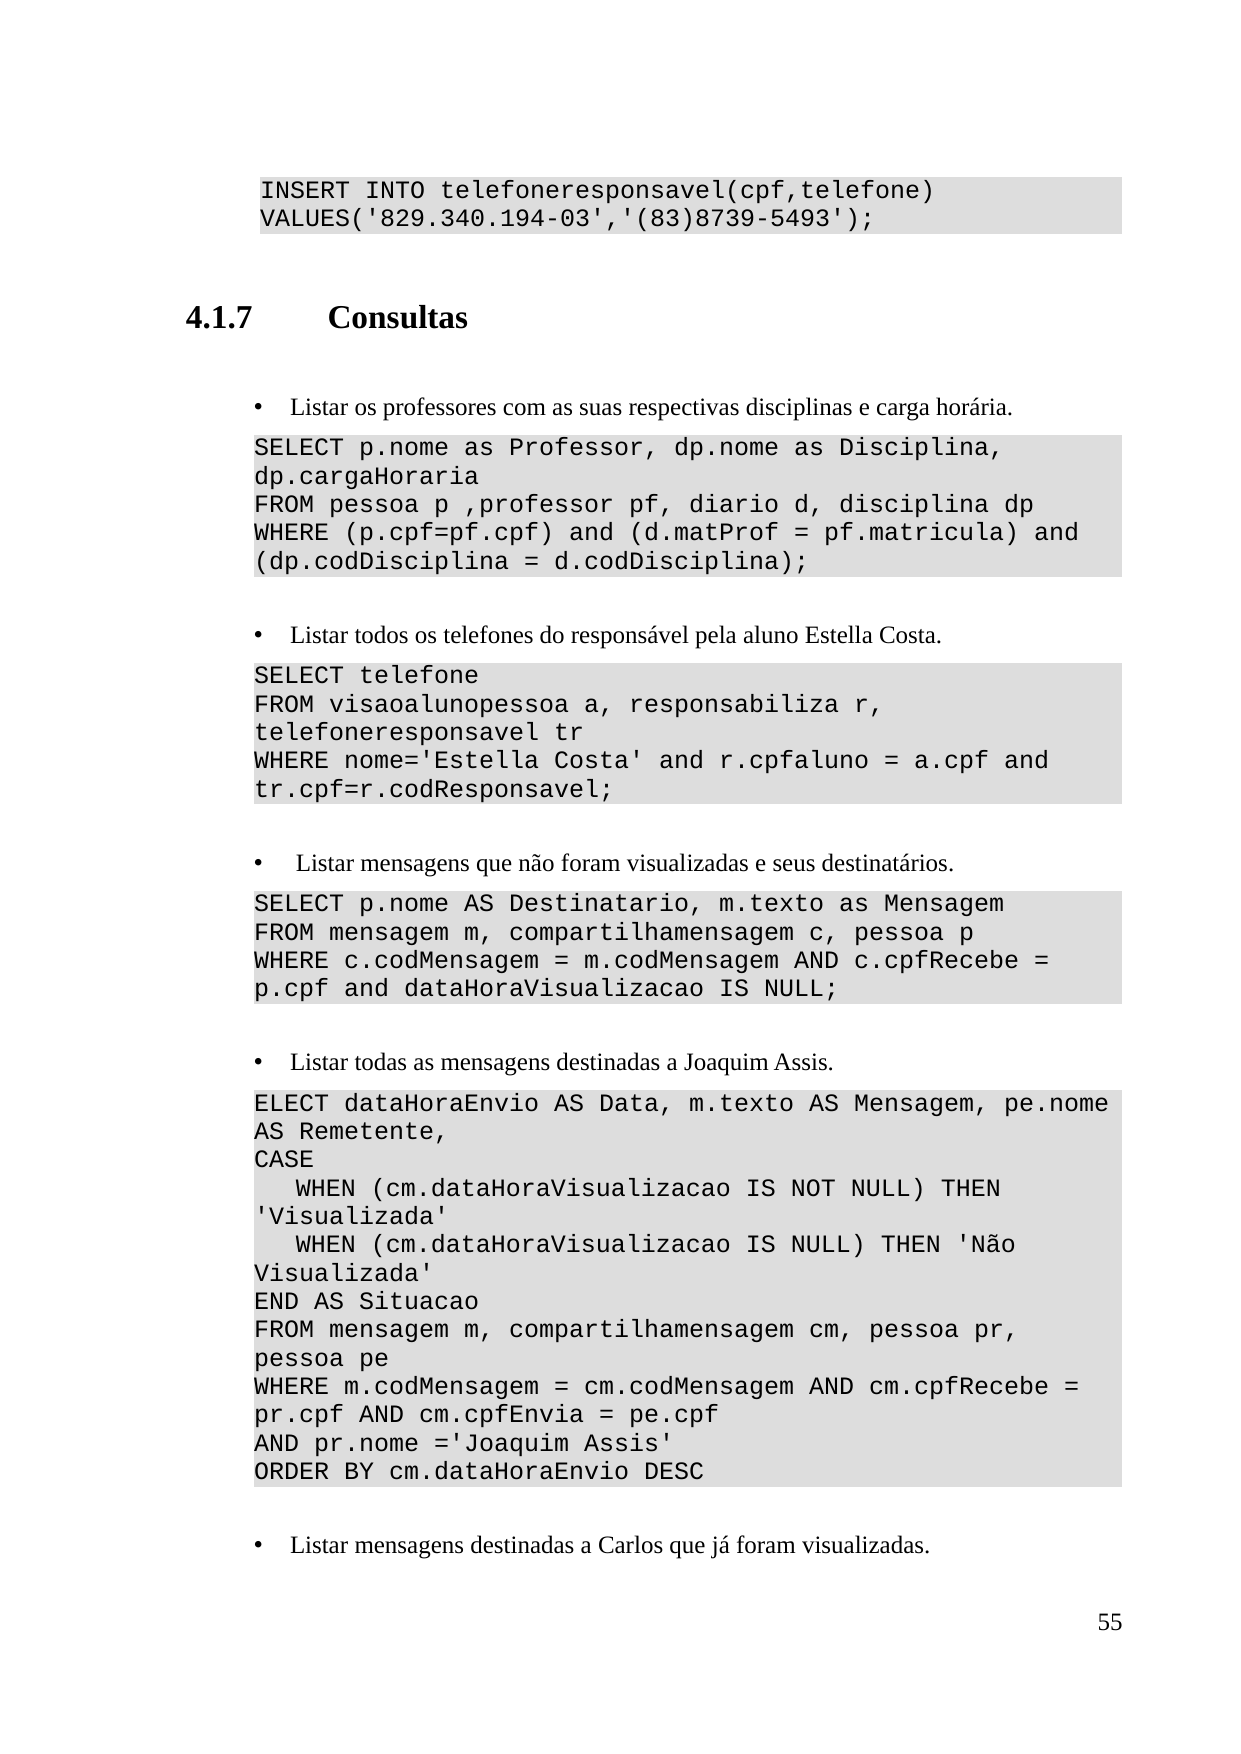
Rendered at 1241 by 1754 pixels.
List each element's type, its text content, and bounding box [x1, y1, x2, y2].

text FROM mensagem m, compartilhamensagem c, pessoa p [254, 919, 1122, 947]
text ELECT dataHoraEnvio AS Data, m.texto AS Mensagem, pe.nome AS Remetente, [254, 1090, 1122, 1147]
text FROM visaoalunopessoa a, responsabiliza r, telefoneresponsavel tr [254, 691, 1122, 748]
text ORDER BY cm.dataHoraEnvio DESC [254, 1459, 1122, 1487]
list Listar os professores com as suas respectivas disciplinas e carga horária. [254, 392, 1122, 421]
list Listar mensagens que não foram visualizadas e seus destinatários. [254, 848, 1122, 876]
text WHERE m.codMensagem = cm.codMensagem AND cm.cpfRecebe = pr.cpf AND cm.cpfEnvia = pe.cpf [254, 1374, 1122, 1430]
list Listar todos os telefones do responsável pela aluno Estella Costa. [254, 620, 1122, 648]
text WHERE c.codMensagem = m.codMensagem AND c.cpfRecebe = p.cpf and dataHoraVisualizacao IS NULL; [254, 947, 1122, 1004]
text VALUES('829.340.194-03','(83)8739-5493'); [260, 206, 1122, 234]
text WHEN (cm.dataHoraVisualizacao IS NOT NULL) THEN 'Visualizada' [254, 1175, 1122, 1232]
text FROM pessoa p ,professor pf, diario d, disciplina dp [254, 492, 1122, 520]
text AND pr.nome ='Joaquim Assis' [254, 1430, 1122, 1459]
text INSERT INTO telefoneresponsavel(cpf,telefone) [260, 177, 1122, 206]
text SELECT p.nome AS Destinatario, m.texto as Mensagem [254, 891, 1122, 919]
text WHERE nome='Estella Costa' and r.cpfaluno = a.cpf and tr.cpf=r.codResponsavel; [254, 748, 1122, 804]
text WHEN (cm.dataHoraVisualizacao IS NULL) THEN 'Não Visualizada' [254, 1232, 1122, 1289]
text SELECT telefone [254, 663, 1122, 691]
list Listar mensagens destinadas a Carlos que já foram visualizadas. [254, 1530, 1122, 1559]
text WHERE (p.cpf=pf.cpf) and (d.matProf = pf.matricula) and (dp.codDisciplina = d.codDisciplina); [254, 520, 1122, 577]
subtitle Consultas [177, 298, 1122, 336]
list Listar todas as mensagens destinadas a Joaquim Assis. [254, 1047, 1122, 1076]
text CASE [254, 1147, 1122, 1175]
text END AS Situacao [254, 1289, 1122, 1317]
text FROM mensagem m, compartilhamensagem cm, pessoa pr, pessoa pe [254, 1317, 1122, 1374]
text SELECT p.nome as Professor, dp.nome as Disciplina, dp.cargaHoraria [254, 435, 1122, 492]
